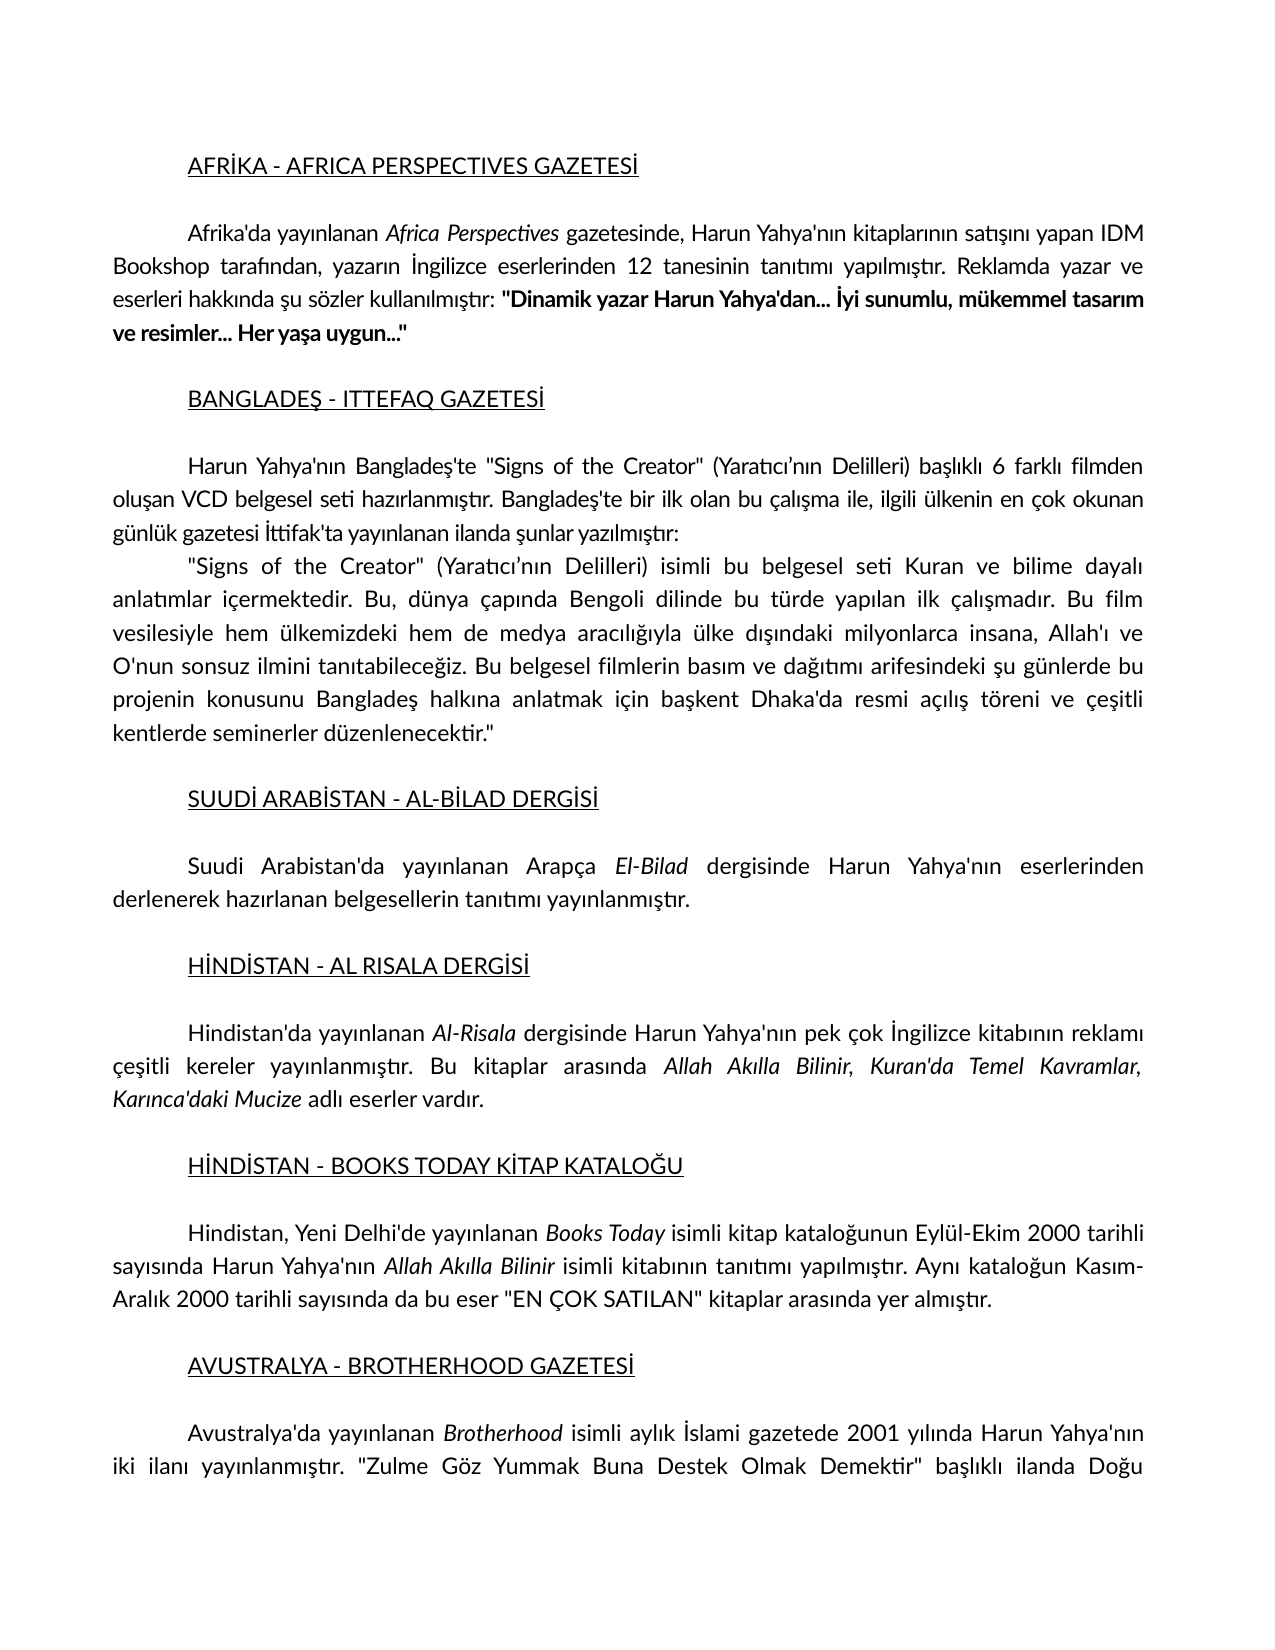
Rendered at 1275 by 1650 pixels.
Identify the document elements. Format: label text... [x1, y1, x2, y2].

text Hindistan'da yayınlanan Al-Risala dergisinde Harun Yahya'nın pek çok İngilizce kitabının reklamı çeşitli kereler yayınlanmıştır. Bu kitaplar arasında Allah Akılla Bilinir, Kuran'da Temel Kavramlar, Karınca'daki Mucize adlı eserler vardır. [112, 1014, 1145, 1114]
text Afrika'da yayınlanan Africa Perspectives gazetesinde, Harun Yahya'nın kitaplarının satışını yapan IDM Bookshop tarafından, yazarın İngilizce eserlerinden 12 tanesinin tanıtımı yapılmıştır. Reklamda yazar ve eserleri hakkında şu sözler kullanılmıştır: "Dinamik yazar Harun Yahya'dan... İyi sunumlu, mükemmel tasarım ve resimler... Her yaşa uygun..." [112, 214, 1145, 348]
text Avustralya'da yayınlanan Brotherhood isimli aylık İslami gazetede 2001 yılında Harun Yahya'nın iki ilanı yayınlanmıştır. "Zulme Göz Yummak Buna Destek Olmak Demektir" başlıklı ilanda Doğu [112, 1414, 1145, 1481]
text Hindistan, Yeni Delhi'de yayınlanan Books Today isimli kitap kataloğunun Eylül-Ekim 2000 tarihli sayısında Harun Yahya'nın Allah Akılla Bilinir isimli kitabının tanıtımı yapılmıştır. Aynı kataloğun Kasım-Aralık 2000 tarihli sayısında da bu eser "EN ÇOK SATILAN" kitaplar arasında yer almıştır. [112, 1214, 1145, 1314]
text Harun Yahya'nın Bangladeş'te "Signs of the Creator" (Yaratıcı’nın Delilleri) başlıklı 6 farklı filmden oluşan VCD belgesel seti hazırlanmıştır. Bangladeş'te bir ilk olan bu çalışma ile, ilgili ülkenin en çok okunan günlük gazetesi İttifak'ta yayınlanan ilanda şunlar yazılmıştır: [112, 448, 1145, 548]
text Suudi Arabistan'da yayınlanan Arapça El-Bilad dergisinde Harun Yahya'nın eserlerinden derlenerek hazırlanan belgesellerin tanıtımı yayınlanmıştır. [112, 848, 1145, 914]
text HİNDİSTAN - BOOKS TODAY KİTAP KATALOĞU [112, 1148, 1145, 1181]
text AFRİKA - AFRICA PERSPECTIVES GAZETESİ [112, 148, 1145, 181]
text HİNDİSTAN - AL RISALA DERGİSİ [112, 948, 1145, 981]
text BANGLADEŞ - ITTEFAQ GAZETESİ [112, 381, 1145, 414]
text "Signs of the Creator" (Yaratıcı’nın Delilleri) isimli bu belgesel seti Kuran ve bilime dayalı anlatımlar içermektedir. Bu, dünya çapında Bengoli dilinde bu türde yapılan ilk çalışmadır. Bu film vesilesiyle hem ülkemizdeki hem de medya aracılığıyla ülke dışındaki milyonlarca insana, Allah'ı ve O'nun sonsuz ilmini tanıtabileceğiz. Bu belgesel filmlerin basım ve dağıtımı arifesindeki şu günlerde bu projenin konusunu Bangladeş halkına anlatmak için başkent Dhaka'da resmi açılış töreni ve çeşitli kentlerde seminerler düzenlenecektir." [112, 548, 1145, 748]
text SUUDİ ARABİSTAN - AL-BİLAD DERGİSİ [112, 781, 1145, 814]
text AVUSTRALYA - BROTHERHOOD GAZETESİ [112, 1348, 1145, 1381]
